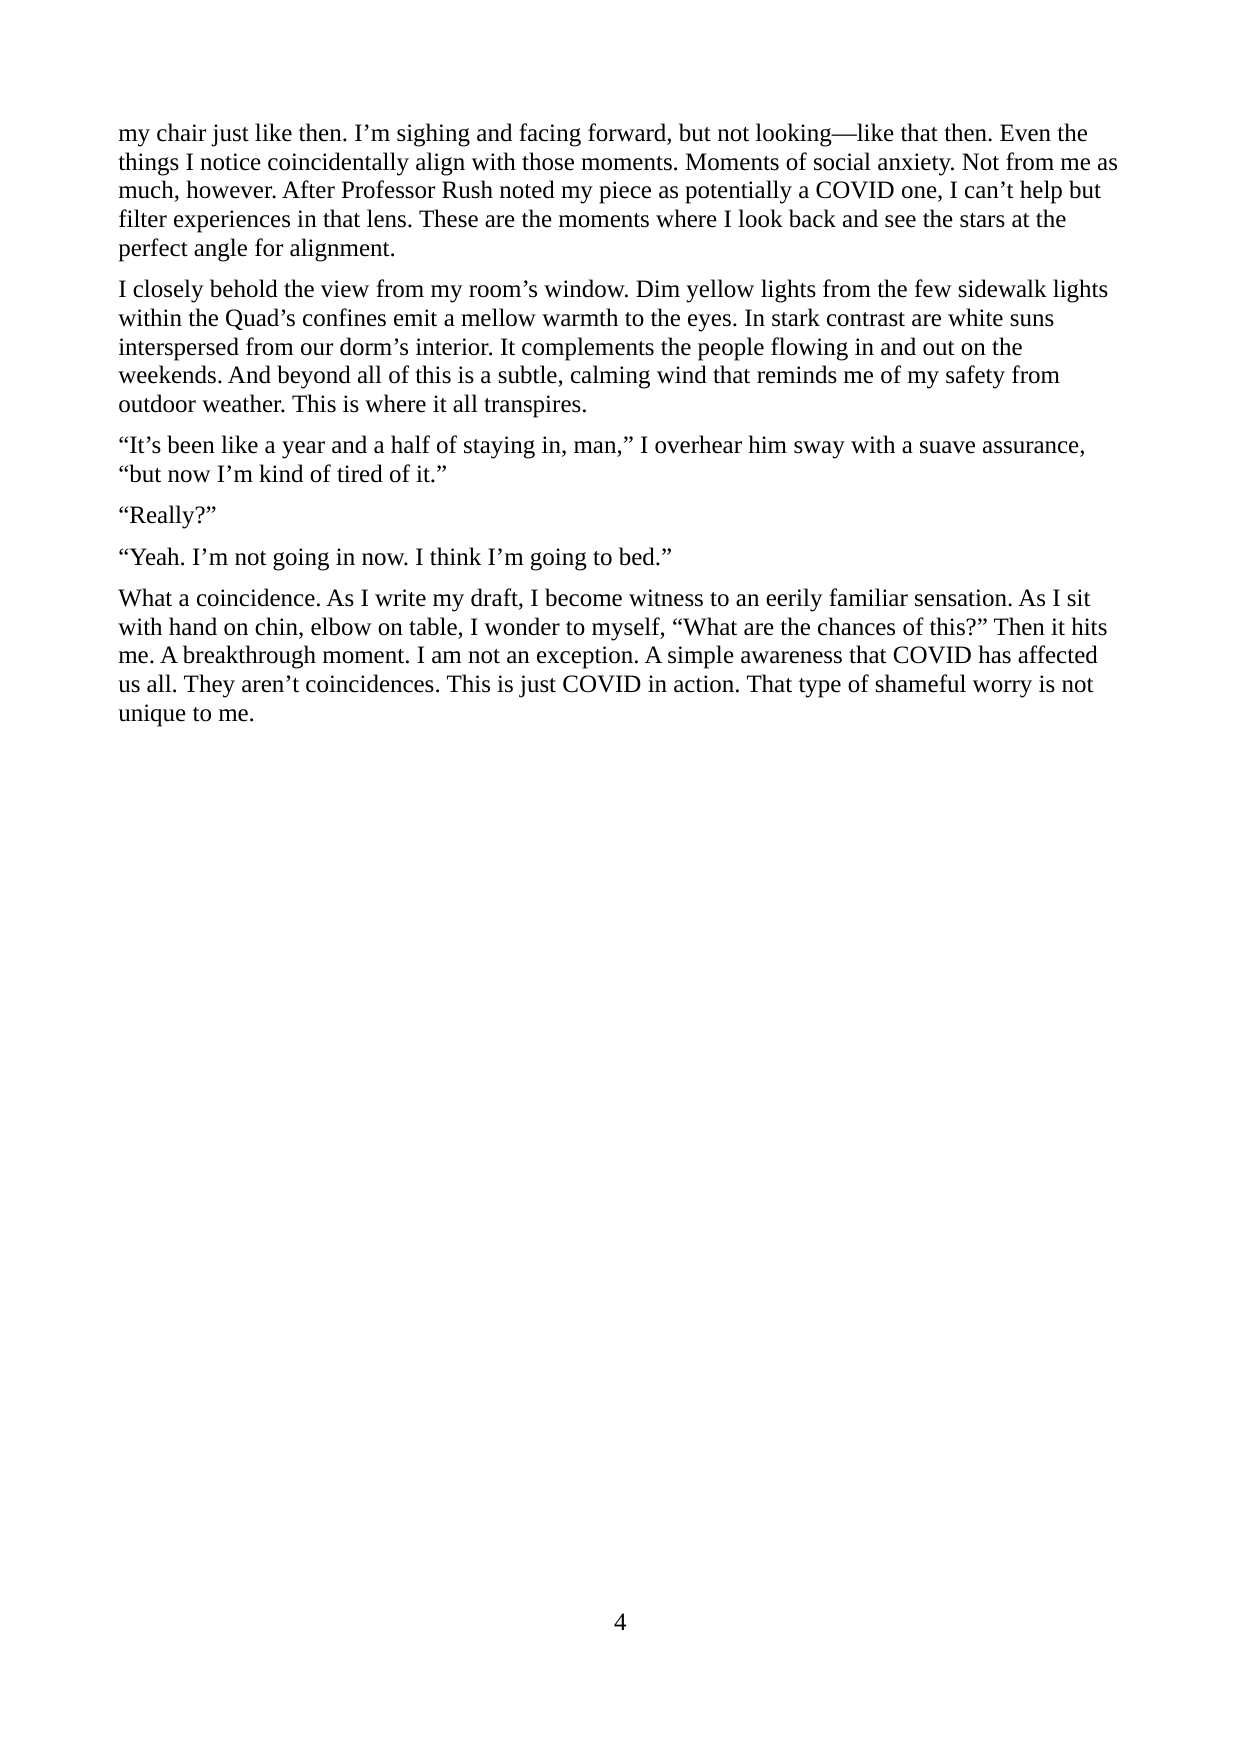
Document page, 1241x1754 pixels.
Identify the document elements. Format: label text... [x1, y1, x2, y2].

text my chair just like then. I’m sighing and facing forward, but not looking—like that then. Even the things I notice coincidentally align with those moments. Moments of social anxiety. Not from me as much, however. After Professor Rush noted my piece as potentially a COVID one, I can’t help but filter experiences in that lens. These are the moments where I look back and see the stars at the perfect angle for alignment. [118, 118, 1122, 262]
text I closely behold the view from my room’s window. Dim yellow lights from the few sidewalk lights within the Quad’s confines emit a mellow warmth to the eyes. In stark contrast are white suns interspersed from our dorm’s interior. It complements the people flowing in and out on the weekends. And beyond all of this is a subtle, calming wind that reminds me of my safety from outdoor weather. This is where it all transpires. [118, 274, 1122, 418]
text “Really?” [118, 501, 1122, 529]
text “It’s been like a year and a half of staying in, man,” I overhear him sway with a suave assurance, “but now I’m kind of tired of it.” [118, 431, 1122, 488]
text “Yeah. I’m not going in now. I think I’m going to bed.” [118, 542, 1122, 571]
text What a coincidence. As I write my draft, I become witness to an eerily familiar sensation. As I sit with hand on chin, elbow on table, I wonder to myself, “What are the chances of this?” Then it hits me. A breakthrough moment. I am not an exception. A simple awareness that COVID has affected us all. They aren’t coincidences. This is just COVID in action. That type of shameful worry is not unique to me. [118, 583, 1122, 727]
